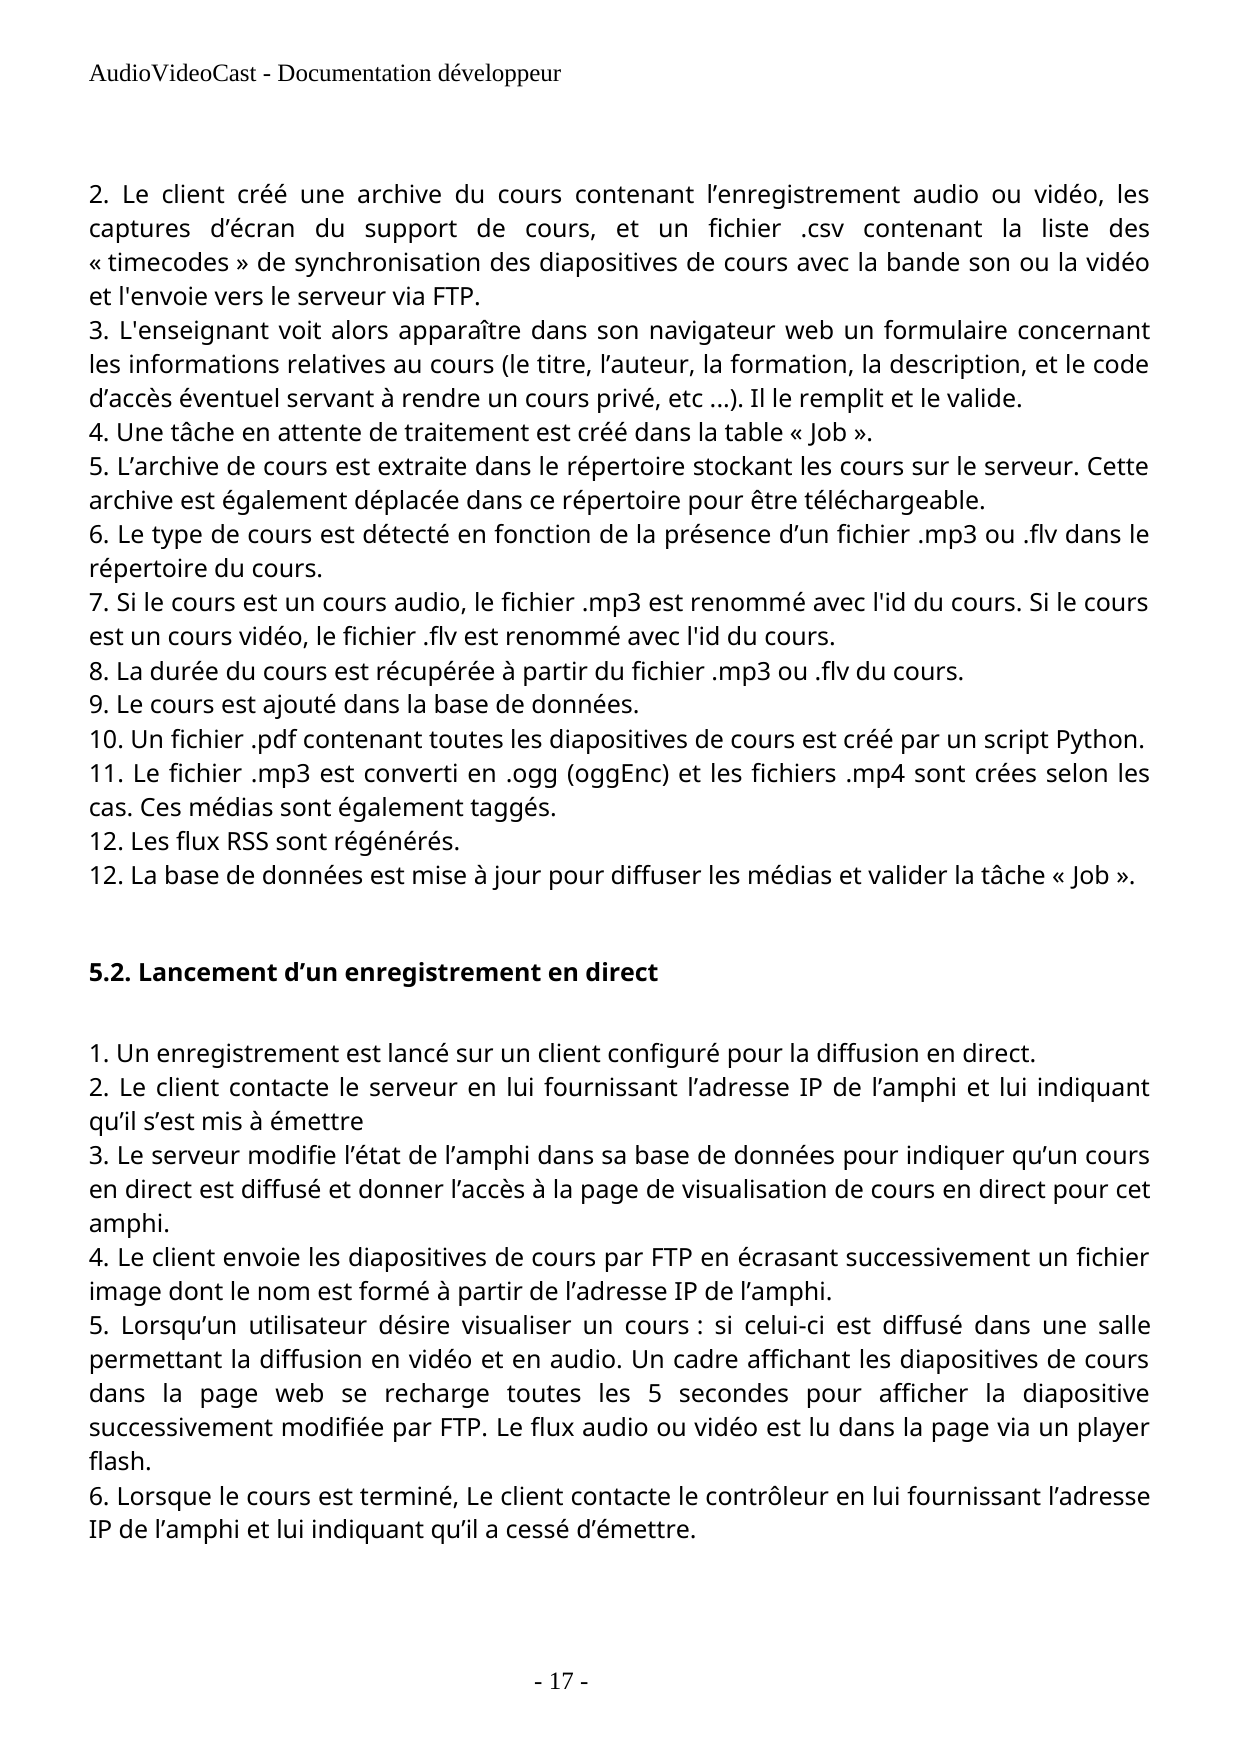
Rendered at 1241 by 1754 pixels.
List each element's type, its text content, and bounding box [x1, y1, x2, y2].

text 11. Le fichier .mp3 est converti en .ogg (oggEnc) et les fichiers .mp4 sont crées selon les cas. Ces médias sont également taggés. [88, 755, 1152, 823]
text 5. L’archive de cours est extraite dans le répertoire stockant les cours sur le serveur. Cette archive est également déplacée dans ce répertoire pour être téléchargeable. [88, 449, 1152, 517]
text 8. La durée du cours est récupérée à partir du fichier .mp3 ou .flv du cours. [88, 653, 1152, 687]
text 10. Un fichier .pdf contenant toutes les diapositives de cours est créé par un script Python. [88, 721, 1152, 755]
text 5. Lorsqu’un utilisateur désire visualiser un cours : si celui-ci est diffusé dans une salle permettant la diffusion en vidéo et en audio. Un cadre affichant les diapositives de cours dans la page web se recharge toutes les 5 secondes pour afficher la diapositive successivement modifiée par FTP. Le flux audio ou vidéo est lu dans la page via un player flash. [88, 1308, 1152, 1478]
text 2. Le client créé une archive du cours contenant l’enregistrement audio ou vidéo, les captures d’écran du support de cours, et un fichier .csv contenant la liste des « timecodes » de synchronisation des diapositives de cours avec la bande son ou la vidéo et l'envoie vers le serveur via FTP. [88, 176, 1152, 312]
text 3. L'enseignant voit alors apparaître dans son navigateur web un formulaire concernant les informations relatives au cours (le titre, l’auteur, la formation, la description, et le code d’accès éventuel servant à rendre un cours privé, etc ...). Il le remplit et le valide. [88, 312, 1152, 415]
text 2. Le client contacte le serveur en lui fournissant l’adresse IP de l’amphi et lui indiquant qu’il s’est mis à émettre [88, 1069, 1152, 1137]
text 6. Lorsque le cours est terminé, Le client contacte le contrôleur en lui fournissant l’adresse IP de l’amphi et lui indiquant qu’il a cessé d’émettre. [88, 1478, 1152, 1546]
text 4. Le client envoie les diapositives de cours par FTP en écrasant successivement un fichier image dont le nom est formé à partir de l’adresse IP de l’amphi. [88, 1240, 1152, 1308]
text 4. Une tâche en attente de traitement est créé dans la table « Job ». [88, 415, 1152, 449]
text 7. Si le cours est un cours audio, le fichier .mp3 est renommé avec l'id du cours. Si le cours est un cours vidéo, le fichier .flv est renommé avec l'id du cours. [88, 585, 1152, 653]
subtitle 5.2. Lancement d’un enregistrement en direct [88, 955, 1152, 1023]
text 3. Le serveur modifie l’état de l’amphi dans sa base de données pour indiquer qu’un cours en direct est diffusé et donner l’accès à la page de visualisation de cours en direct pour cet amphi. [88, 1137, 1152, 1240]
text 9. Le cours est ajouté dans la base de données. [88, 687, 1152, 721]
text 6. Le type de cours est détecté en fonction de la présence d’un fichier .mp3 ou .flv dans le répertoire du cours. [88, 517, 1152, 585]
text 12. La base de données est mise à jour pour diffuser les médias et valider la tâche « Job ». [88, 857, 1152, 892]
text 12. Les flux RSS sont régénérés. [88, 823, 1152, 857]
text 1. Un enregistrement est lancé sur un client configuré pour la diffusion en direct. [88, 1035, 1152, 1069]
